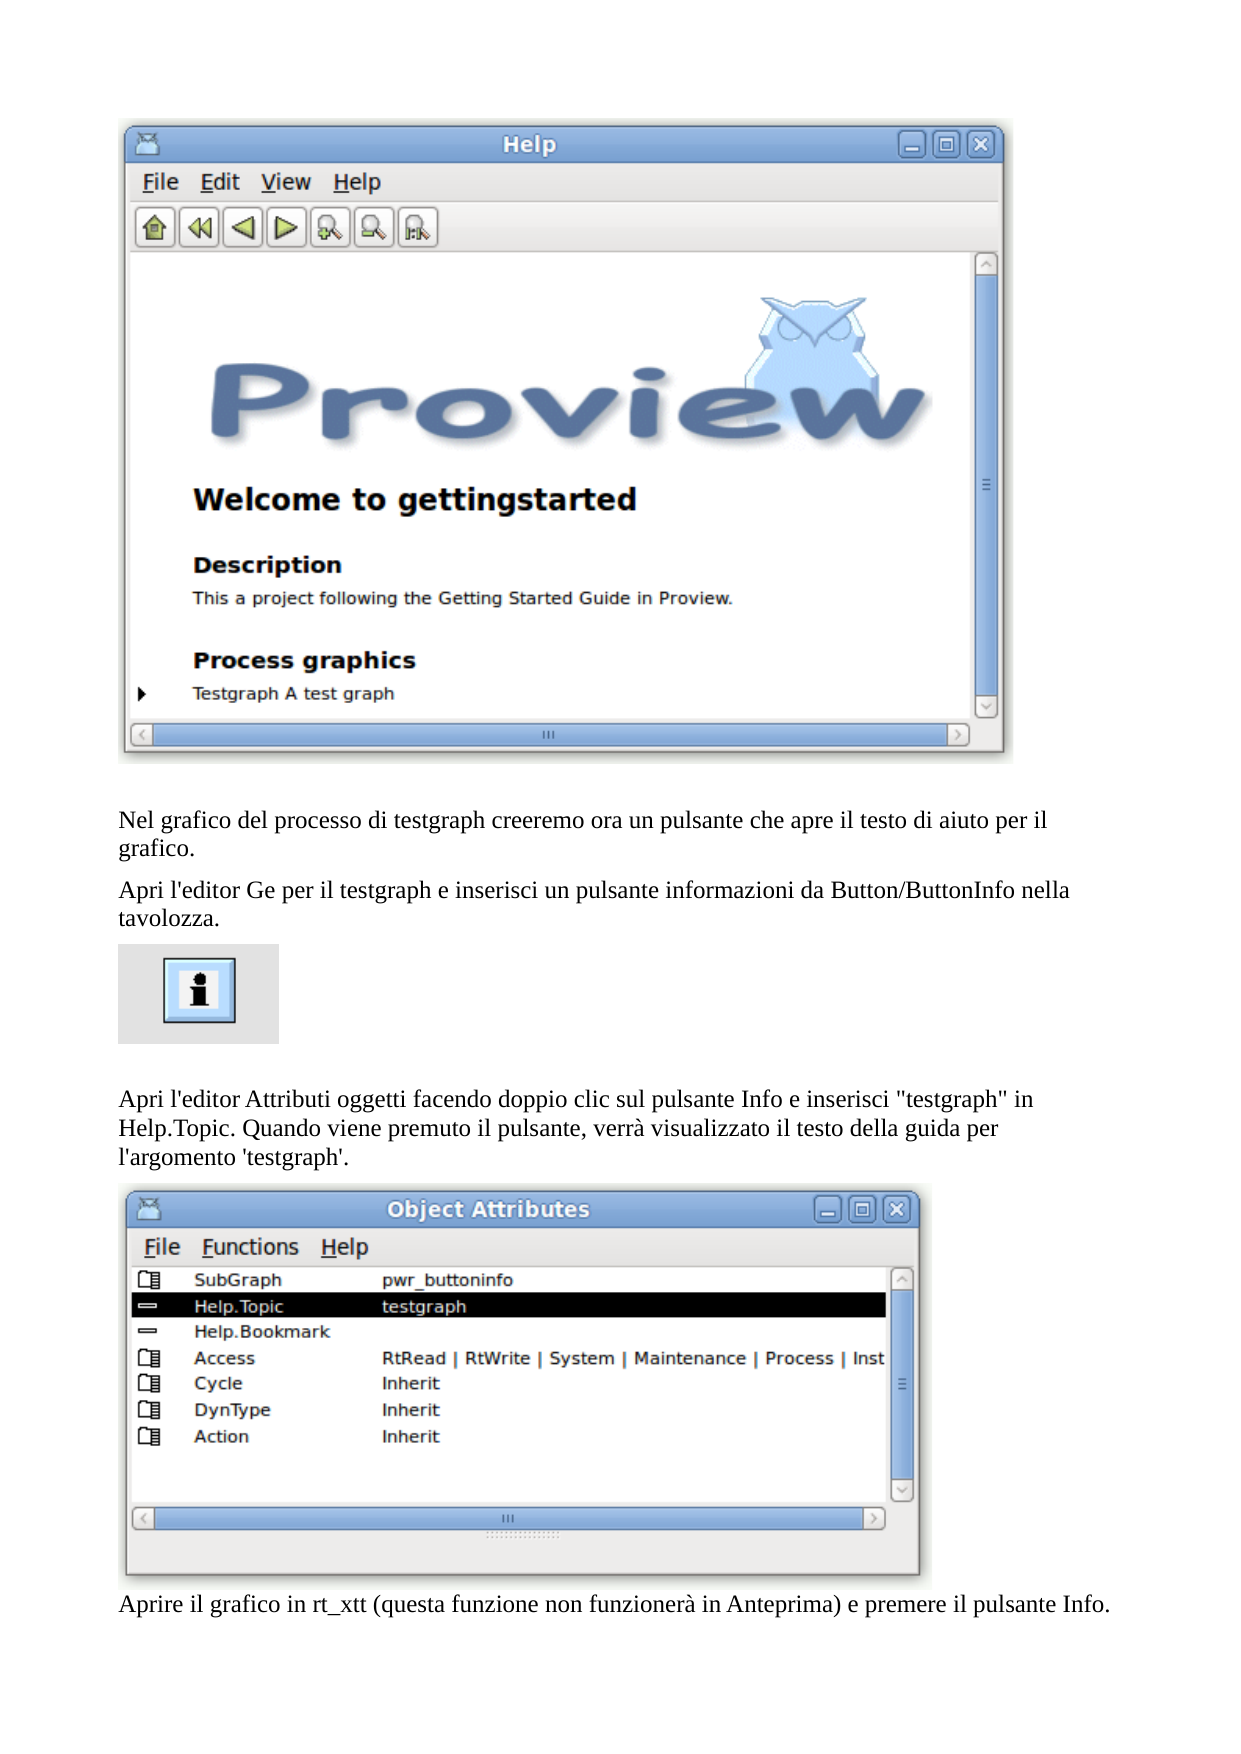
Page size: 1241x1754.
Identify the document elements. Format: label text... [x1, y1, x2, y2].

picture [118, 1183, 933, 1590]
text Apri l'editor Attributi oggetti facendo doppio clic sul pulsante Info e inserisci "testgraph" in Help.Topic. Quando viene premuto il pulsante, verrà visualizzato il testo della guida per l'argomento 'testgraph'. [118, 1084, 1122, 1171]
picture [118, 118, 1014, 764]
text Aprire il grafico in rt_xtt (questa funzione non funzionerà in Anteprima) e premere il pulsante Info. [118, 1183, 1122, 1618]
text Nel grafico del processo di testgraph creeremo ora un pulsante che apre il testo di aiuto per il grafico. [118, 805, 1122, 862]
text Apri l'editor Ge per il testgraph e inserisci un pulsante informazioni da Button/ButtonInfo nella tavolozza. [118, 875, 1122, 932]
picture [118, 944, 279, 1044]
